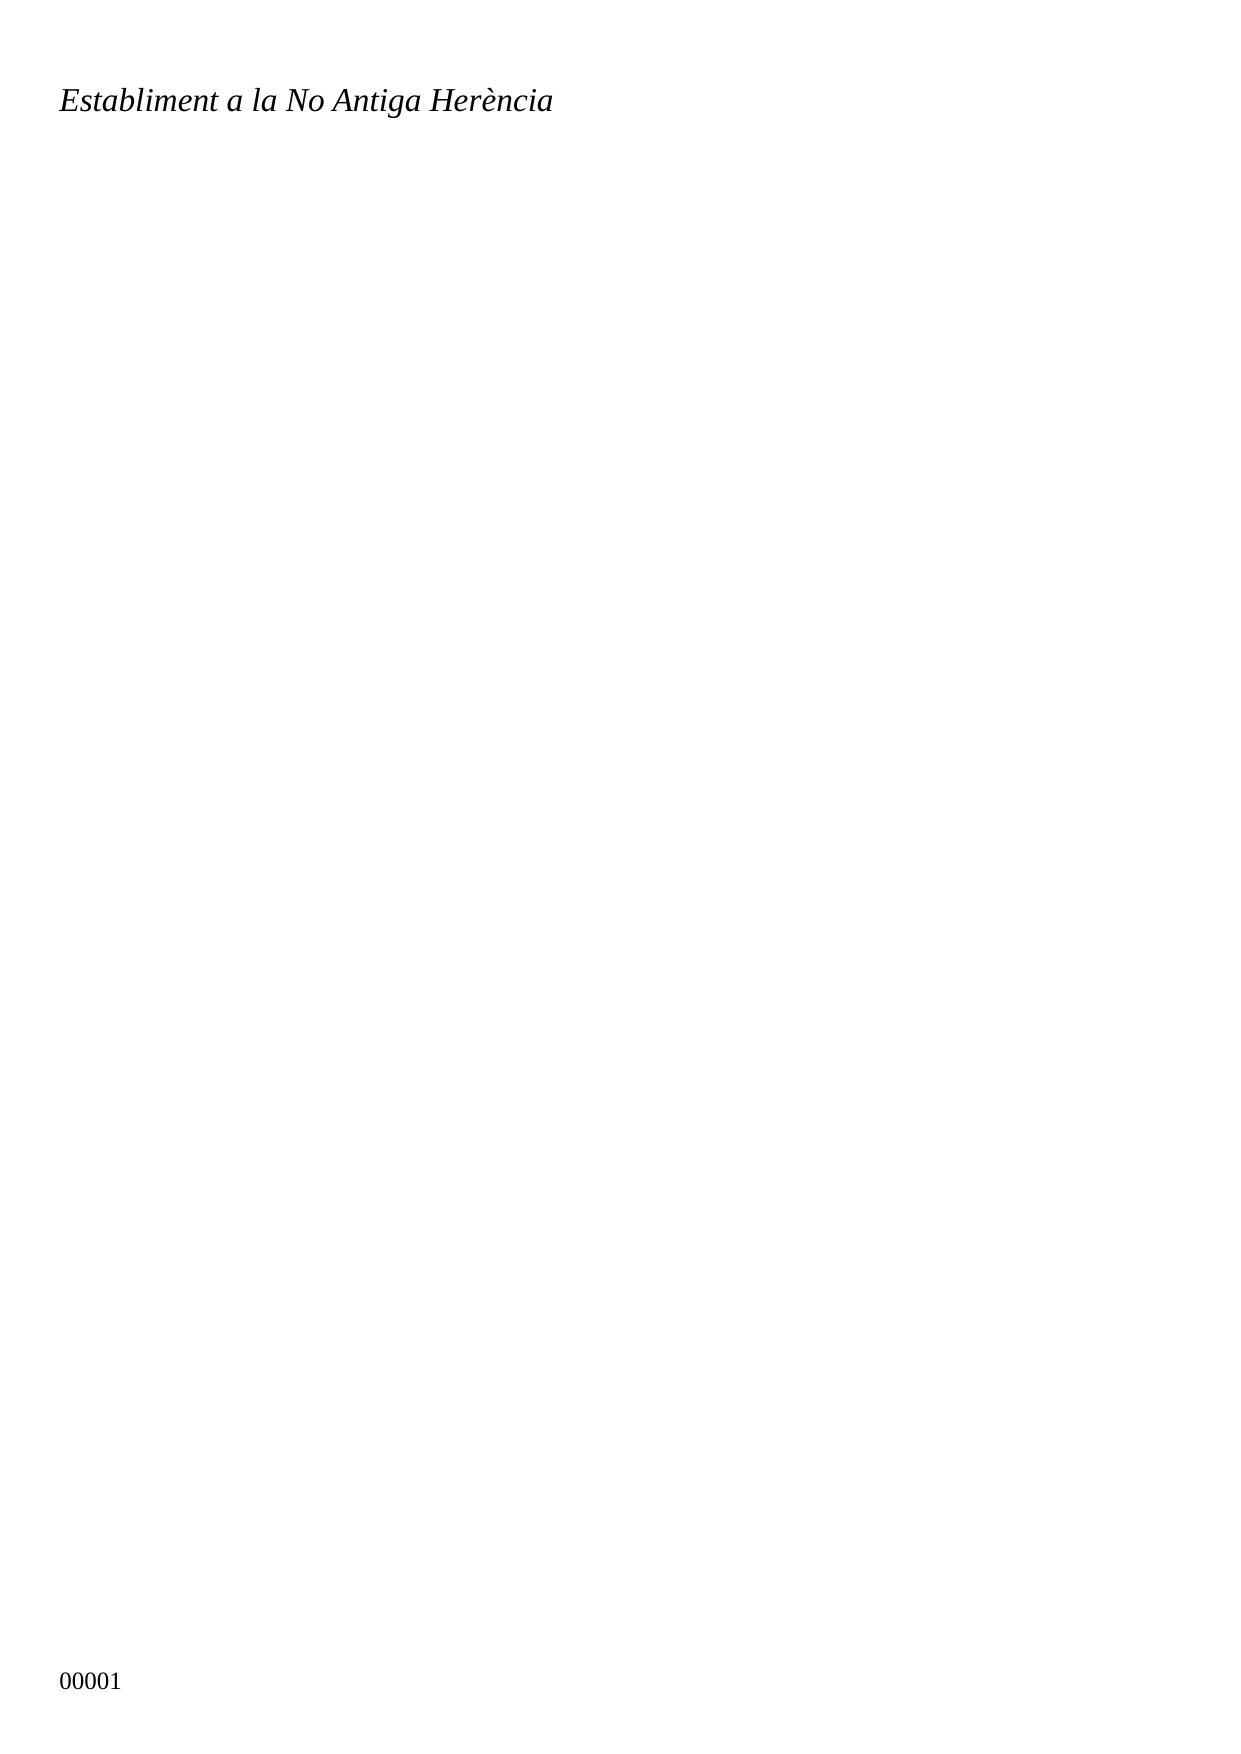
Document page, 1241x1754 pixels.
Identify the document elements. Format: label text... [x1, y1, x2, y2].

subtitle Establiment a la No Antiga Herència [59, 80, 1181, 118]
